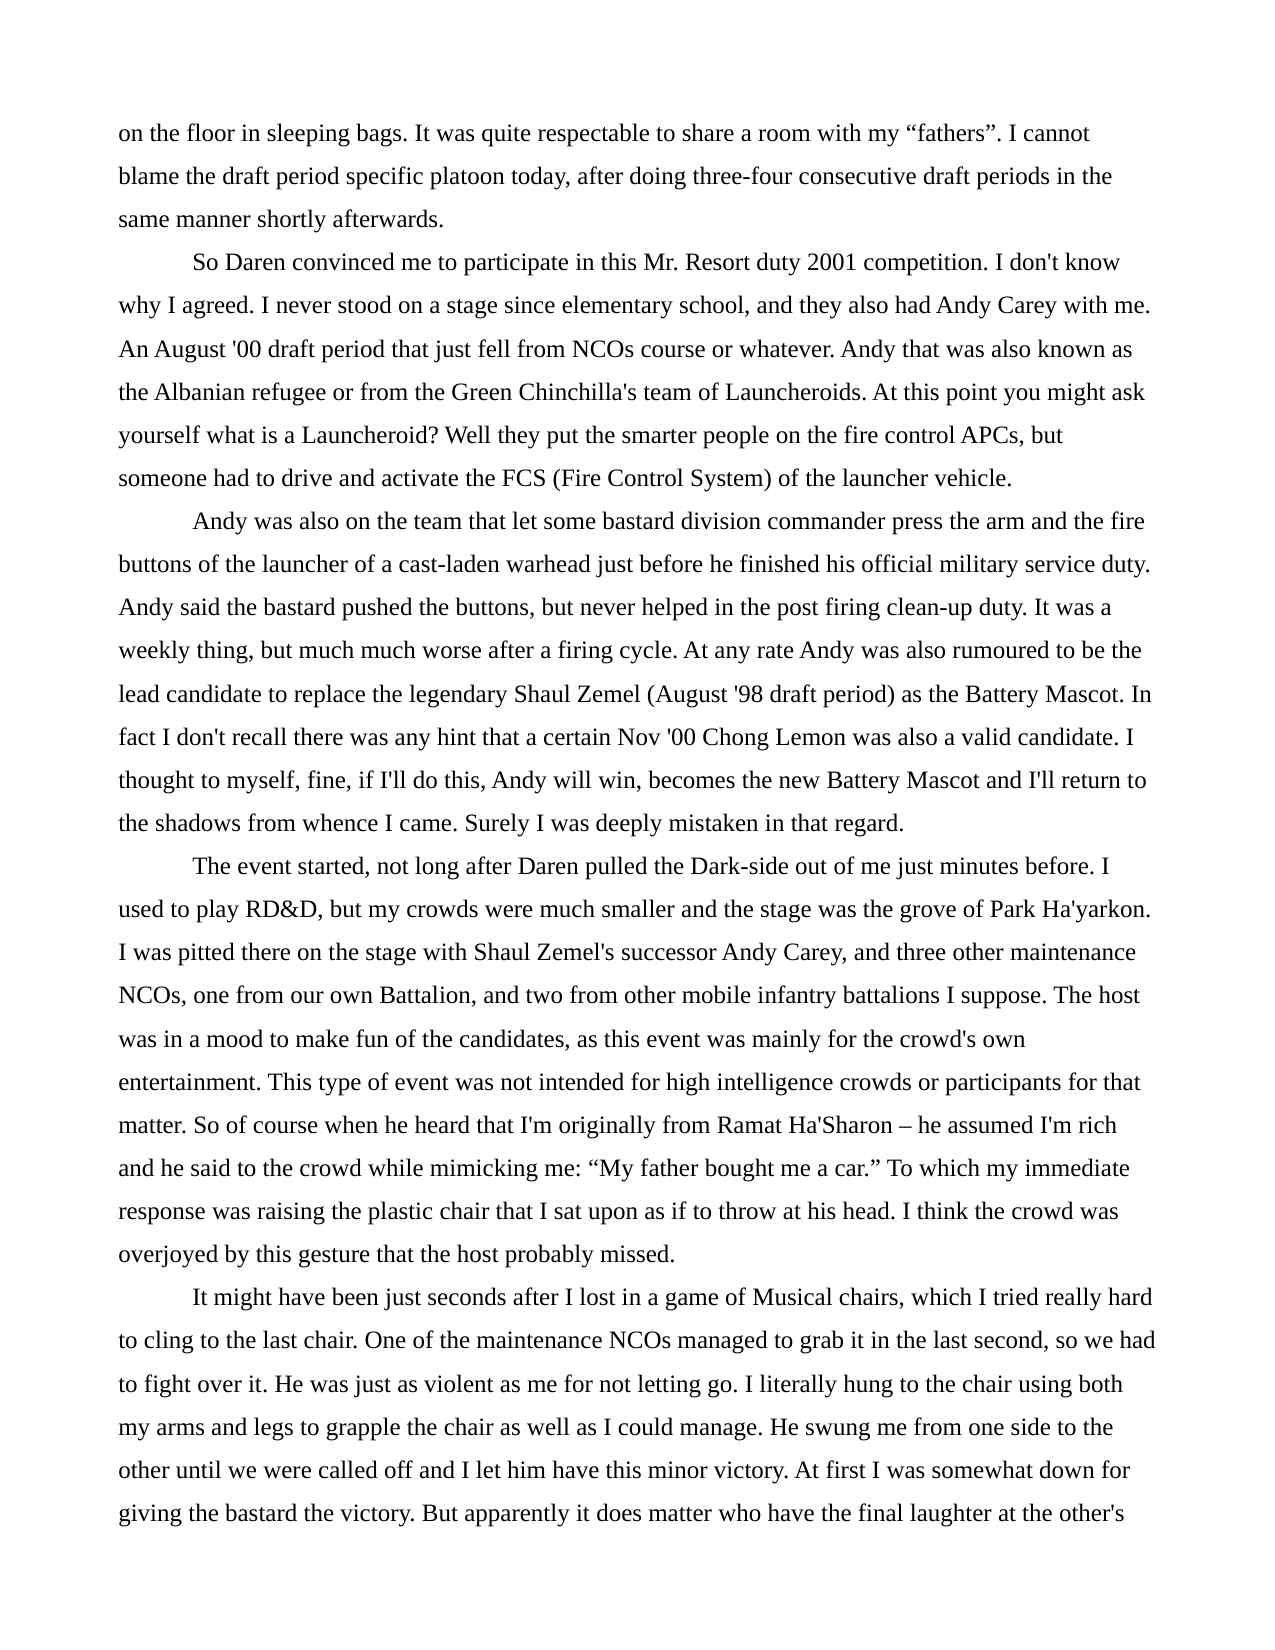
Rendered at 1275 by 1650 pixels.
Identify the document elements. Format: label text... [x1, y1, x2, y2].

text So Daren convinced me to participate in this Mr. Resort duty 2001 competition. I don't know why I agreed. I never stood on a stage since elementary school, and they also had Andy Carey with me. An August '00 draft period that just fell from NCOs course or whatever. Andy that was also known as the Albanian refugee or from the Green Chinchilla's team of Launcheroids. At this point you might ask yourself what is a Launcheroid? Well they put the smarter people on the fire control APCs, but someone had to drive and activate the FCS (Fire Control System) of the launcher vehicle. [118, 247, 1157, 492]
text The event started, not long after Daren pulled the Dark-side out of me just minutes before. I used to play RD&D, but my crowds were much smaller and the stage was the grove of Park Ha'yarkon. I was pitted there on the stage with Shaul Zemel's successor Andy Carey, and three other maintenance NCOs, one from our own Battalion, and two from other mobile infantry battalions I suppose. The host was in a mood to make fun of the candidates, as this event was mainly for the crowd's own entertainment. This type of event was not intended for high intelligence crowds or participants for that matter. So of course when he heard that I'm originally from Ramat Ha'Sharon – he assumed I'm rich and he said to the crowd while mimicking me: “My father bought me a car.” To which my immediate response was raising the plastic chair that I sat upon as if to throw at his head. I think the crowd was overjoyed by this gesture that the host probably missed. [118, 851, 1157, 1268]
text on the floor in sleeping bags. It was quite respectable to share a room with my “fathers”. I cannot blame the draft period specific platoon today, after doing three-four consecutive draft periods in the same manner shortly afterwards. [118, 118, 1157, 233]
text It might have been just seconds after I lost in a game of Musical chairs, which I tried really hard to cling to the last chair. One of the maintenance NCOs managed to grab it in the last second, so we had to fight over it. He was just as violent as me for not letting go. I literally hung to the chair using both my arms and legs to grapple the chair as well as I could manage. He swung me from one side to the other until we were called off and I let him have this minor victory. At first I was somewhat down for giving the bastard the victory. But apparently it does matter who have the final laughter at the other's [118, 1282, 1157, 1527]
text Andy was also on the team that let some bastard division commander press the arm and the fire buttons of the launcher of a cast-laden warhead just before he finished his official military service duty. Andy said the bastard pushed the buttons, but never helped in the post firing clean-up duty. It was a weekly thing, but much much worse after a firing cycle. At any rate Andy was also rumoured to be the lead candidate to replace the legendary Shaul Zemel (August '98 draft period) as the Battery Mascot. In fact I don't recall there was any hint that a certain Nov '00 Chong Lemon was also a valid candidate. I thought to myself, fine, if I'll do this, Andy will win, becomes the new Battery Mascot and I'll return to the shadows from whence I came. Surely I was deeply mistaken in that regard. [118, 506, 1157, 837]
